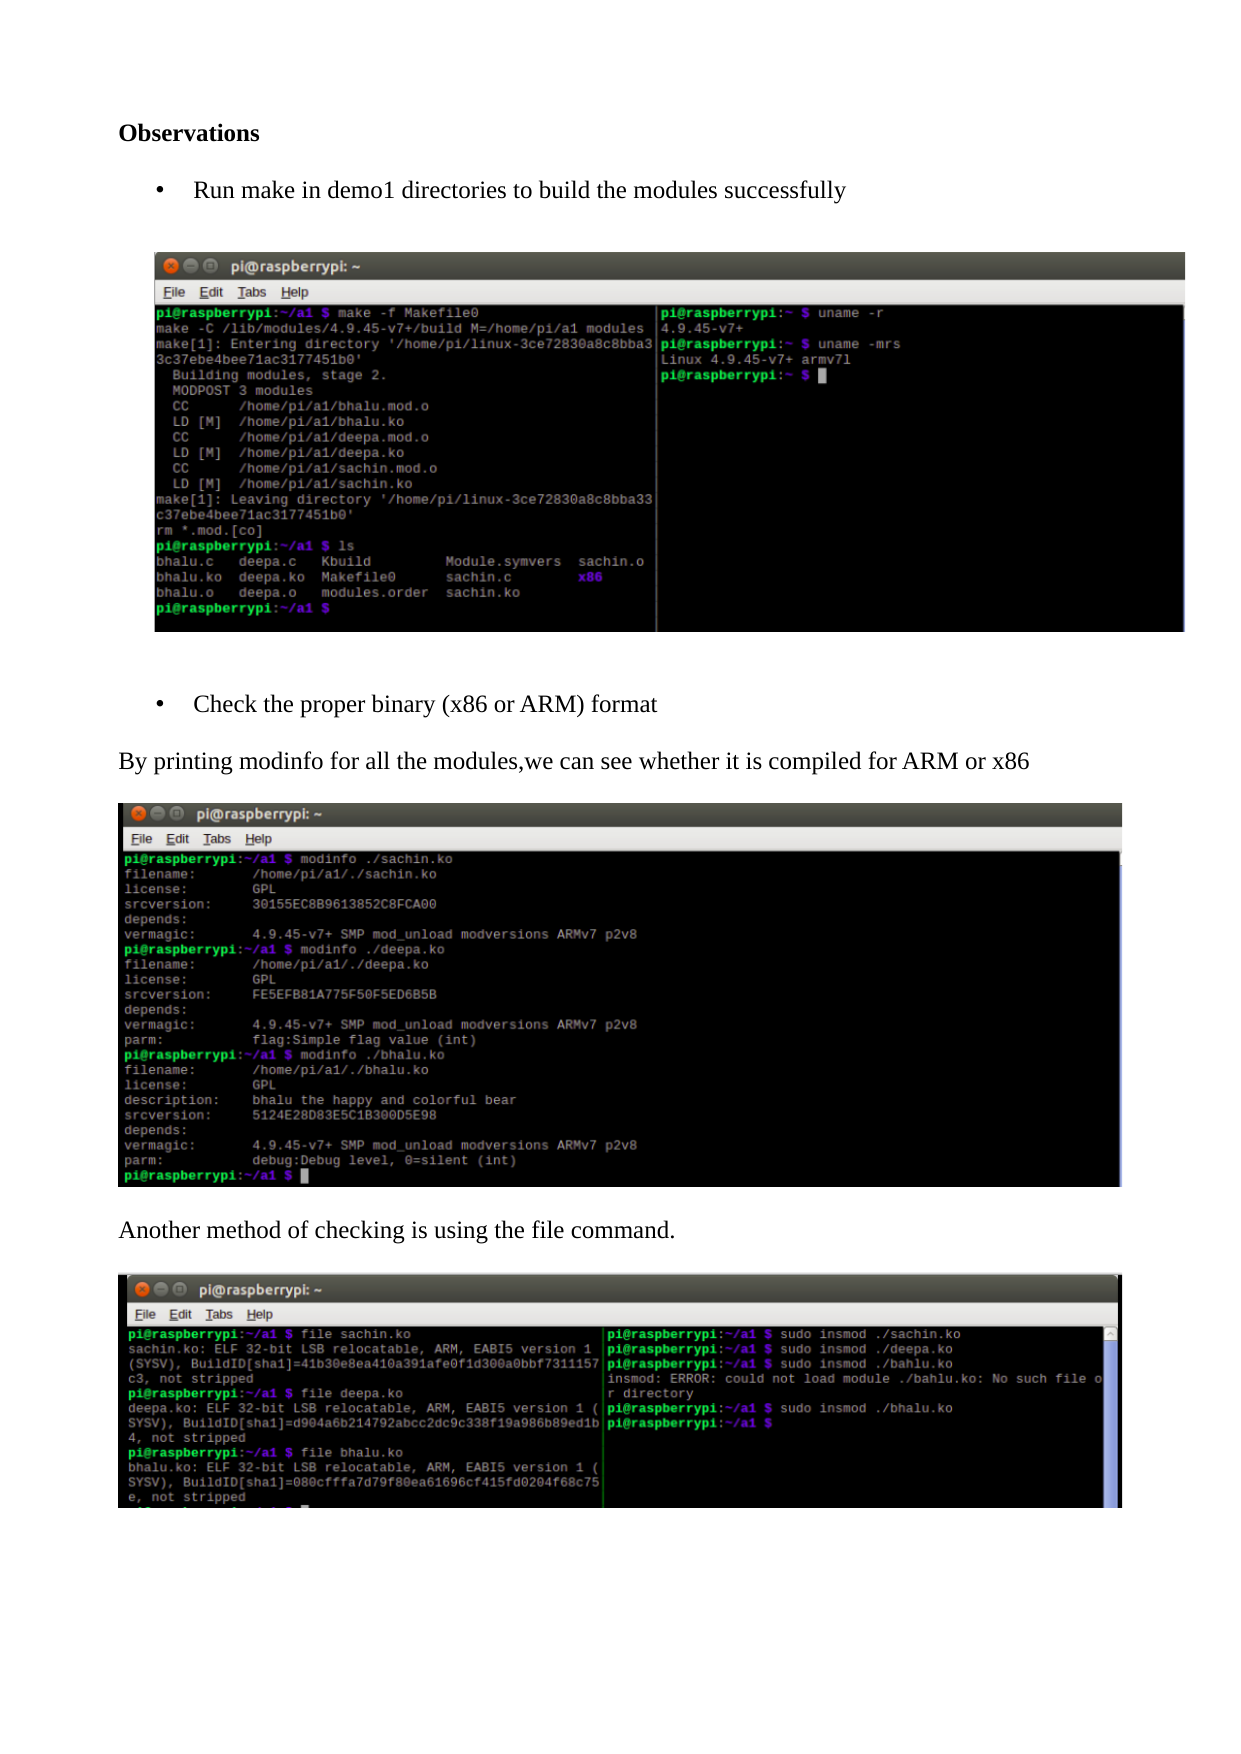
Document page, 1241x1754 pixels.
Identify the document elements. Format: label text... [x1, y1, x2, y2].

picture [118, 1272, 1123, 1508]
list Check the proper binary (x86 or ARM) format [156, 689, 1122, 718]
text By printing modinfo for all the modules,we can see whether it is compiled for ARM or x86 [118, 746, 1122, 775]
list Run make in demo1 directories to build the modules successfully [156, 176, 1122, 204]
picture [154, 252, 1186, 632]
picture [118, 803, 1123, 1187]
text Another method of checking is using the file command. [118, 1215, 1122, 1244]
text Observations [118, 118, 1122, 147]
